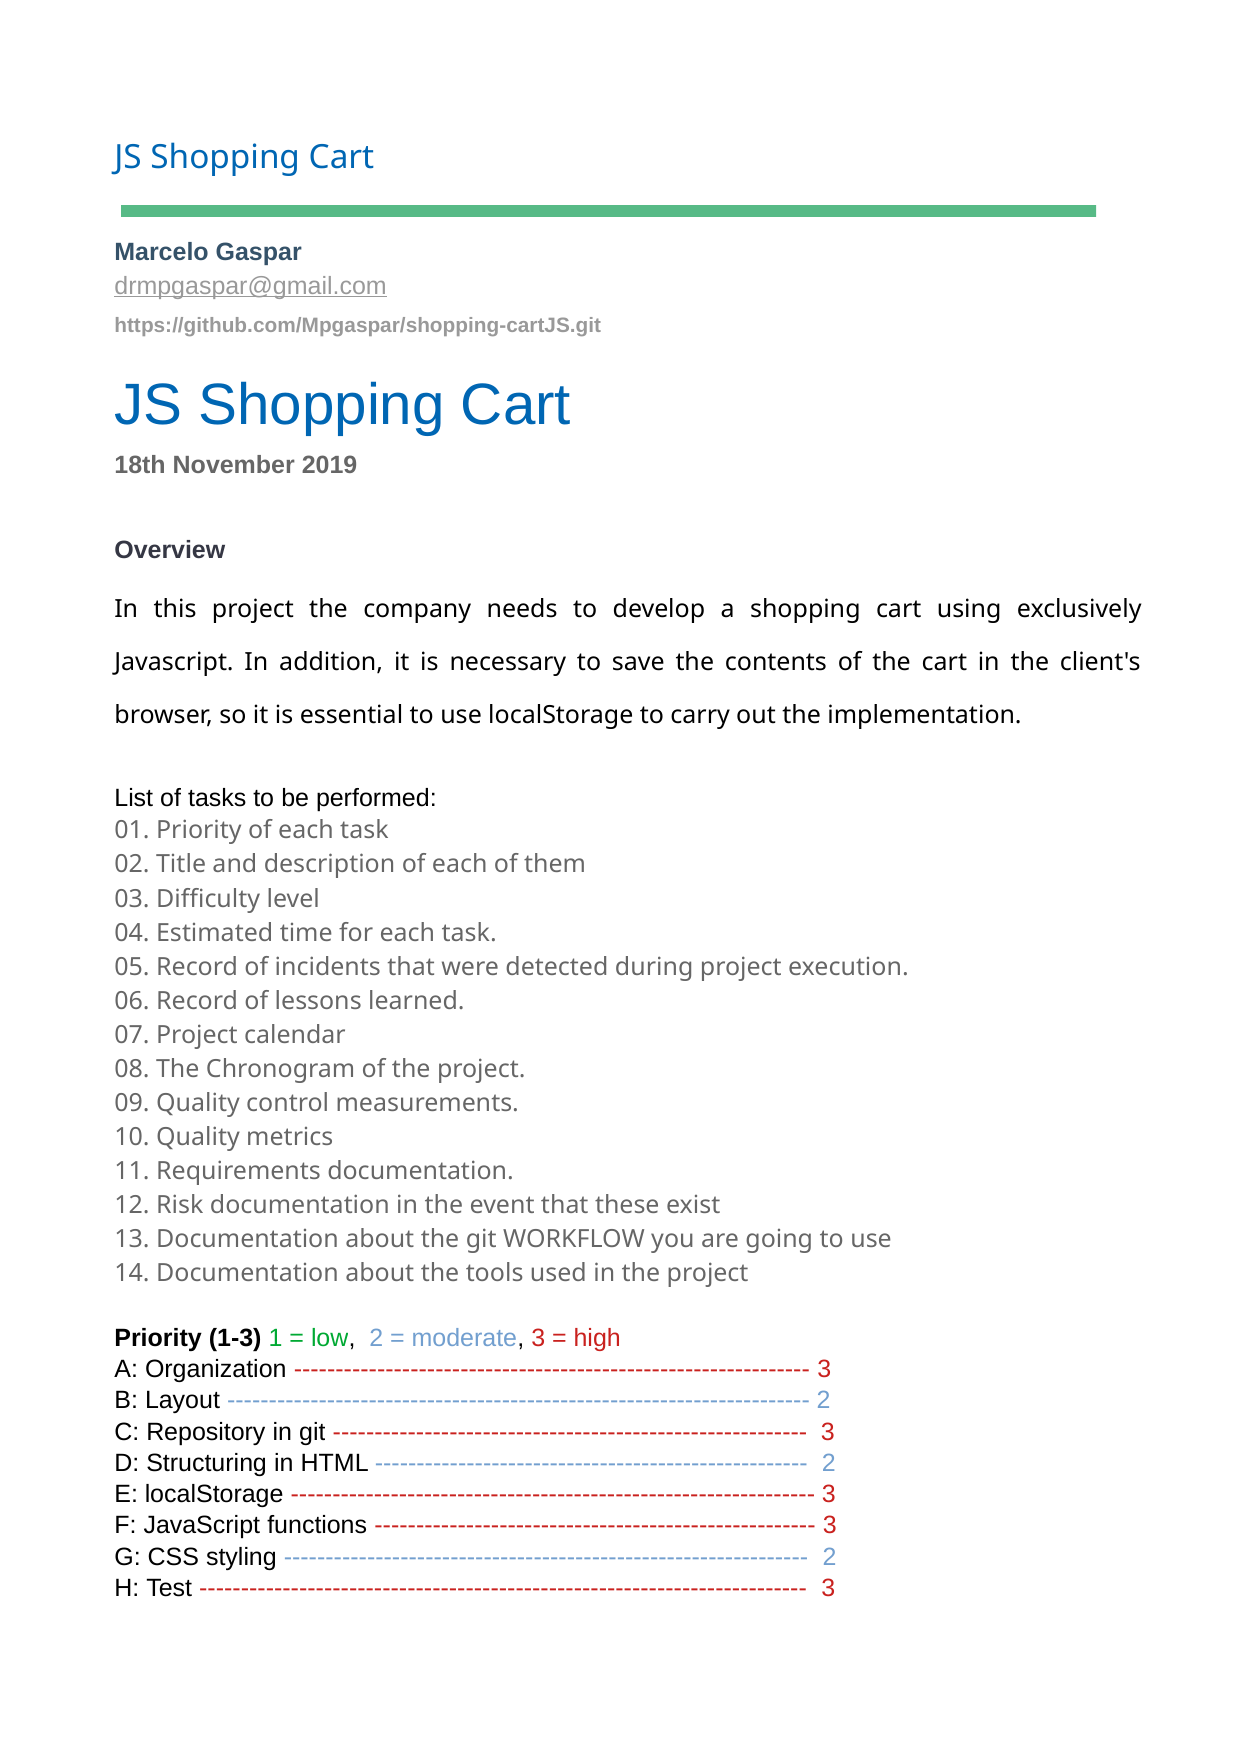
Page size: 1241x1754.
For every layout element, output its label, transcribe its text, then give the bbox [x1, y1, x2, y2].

text C: Repository in git --------------------------------------------------------- 3 [114, 1414, 1142, 1445]
text E: localStorage --------------------------------------------------------------- 3 [114, 1476, 1142, 1508]
text 07. Project calendar [114, 1016, 1142, 1051]
text 11. Requirements documentation. [114, 1153, 1142, 1187]
text 08. The Chronogram of the project. [114, 1051, 1142, 1084]
text Priority (1-3) 1 = low, 2 = moderate, 3 = high [114, 1320, 1142, 1351]
text JS Shopping Cart [114, 370, 1142, 437]
picture [121, 205, 1097, 217]
text https://github.com/Mpgaspar/shopping-cartJS.git [114, 305, 1142, 337]
text In this project the company needs to develop a shopping cart using exclusively Javascript. In addition, it is necessary to save the contents of the cart in the client's browser, so it is essential to use localStorage to carry out the implementation. [114, 590, 1142, 731]
text A: Organization -------------------------------------------------------------- 3 [114, 1351, 1142, 1383]
text 02. Title and description of each of them [114, 846, 1142, 880]
text G: CSS styling --------------------------------------------------------------- 2 [114, 1539, 1142, 1570]
text 04. Estimated time for each task. [114, 914, 1142, 948]
text 03. Difficulty level [114, 880, 1142, 914]
text 18th November 2019 [114, 450, 1142, 479]
text 01. Priority of each task [114, 812, 1142, 846]
text 09. Quality control measurements. [114, 1084, 1142, 1119]
text List of tasks to be performed: [114, 781, 1142, 812]
text 06. Record of lessons learned. [114, 982, 1142, 1016]
text 10. Quality metrics [114, 1119, 1142, 1153]
text B: Layout ---------------------------------------------------------------------- 2 [114, 1383, 1142, 1414]
text D: Structuring in HTML ---------------------------------------------------- 2 [114, 1445, 1142, 1476]
subtitle Overview [114, 535, 1142, 564]
text 14. Documentation about the tools used in the project [114, 1255, 1142, 1289]
text 05. Record of incidents that were detected during project execution. [114, 948, 1142, 982]
text drmpgaspar@gmail.com [114, 271, 1142, 300]
subtitle JS Shopping Cart [114, 133, 1142, 178]
text H: Test ------------------------------------------------------------------------- 3 [114, 1570, 1142, 1601]
text F: JavaScript functions ----------------------------------------------------- 3 [114, 1508, 1142, 1539]
text Marcelo Gaspar [114, 236, 1142, 265]
text 13. Documentation about the git WORKFLOW you are going to use [114, 1221, 1142, 1255]
text 12. Risk documentation in the event that these exist [114, 1187, 1142, 1221]
